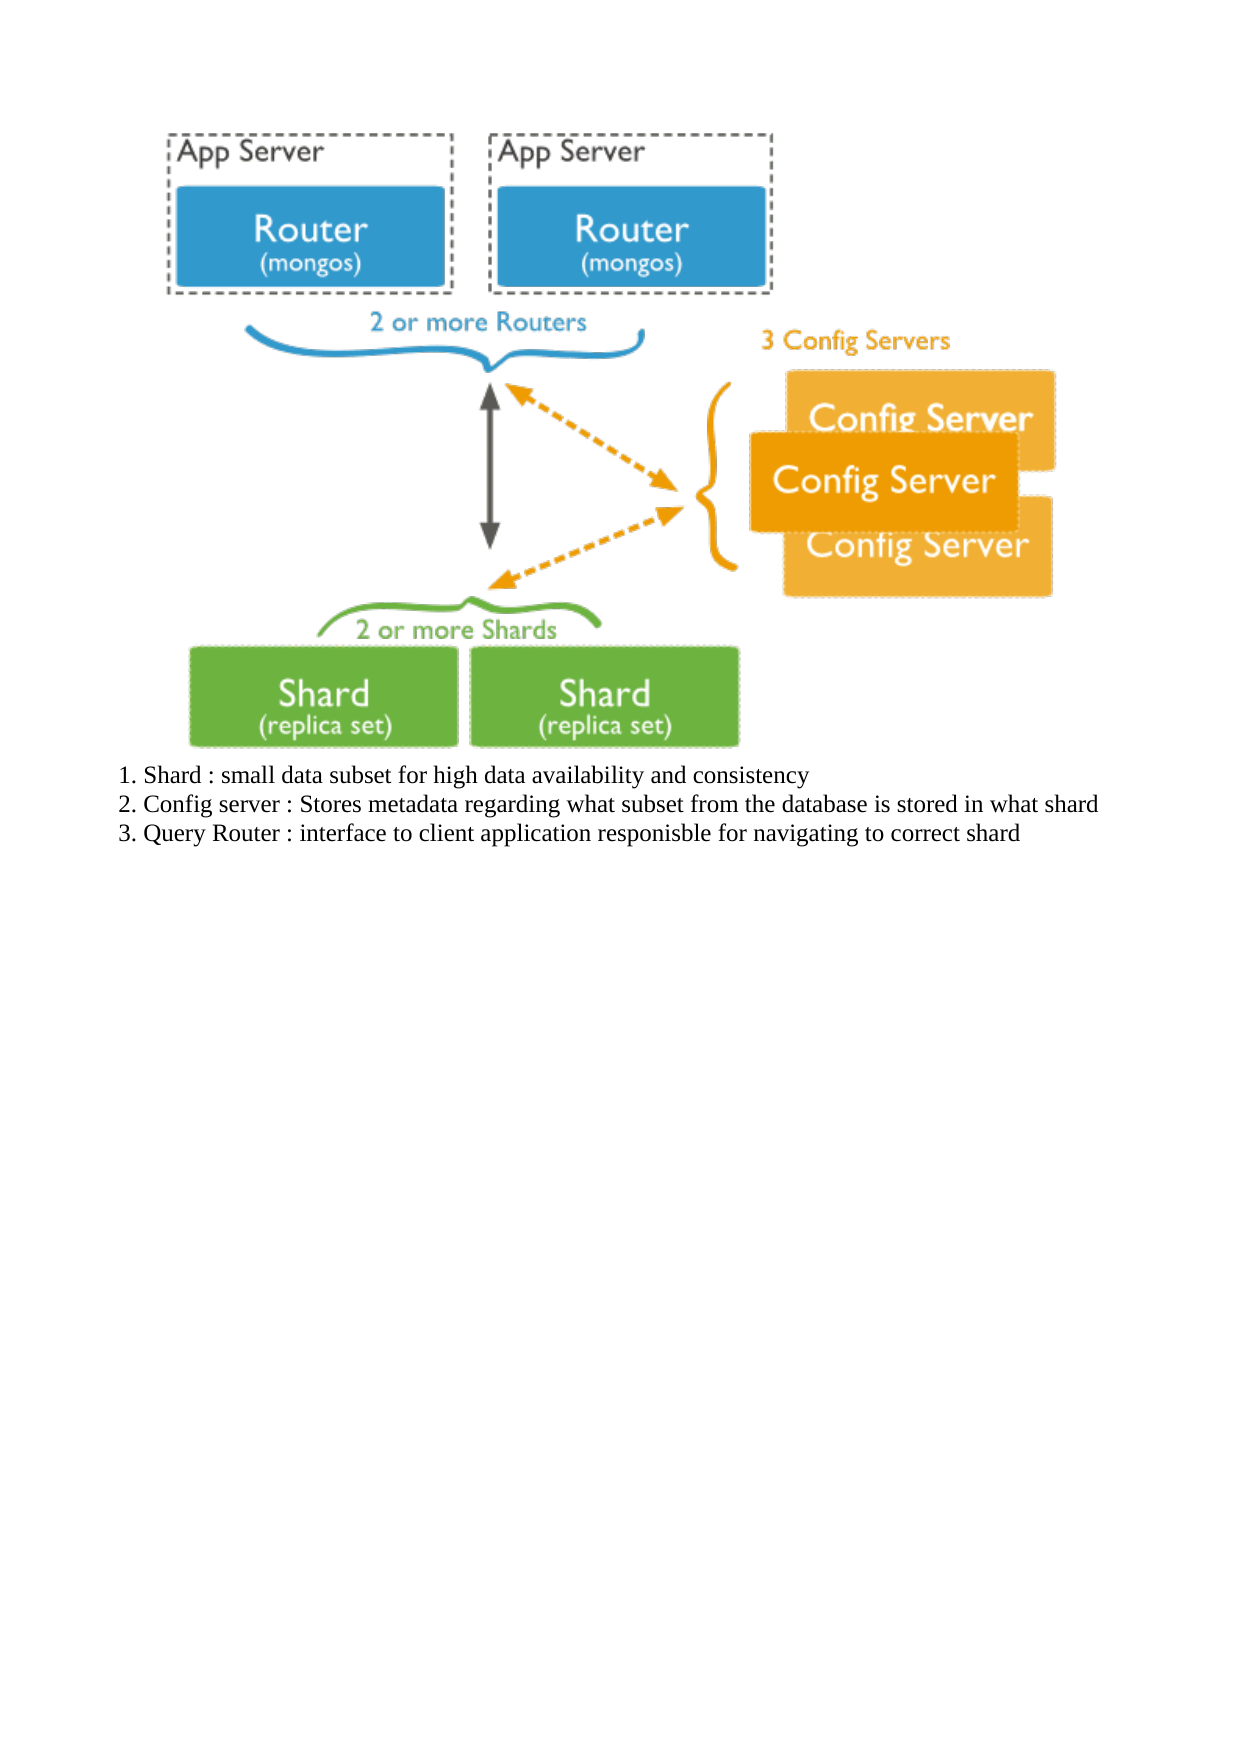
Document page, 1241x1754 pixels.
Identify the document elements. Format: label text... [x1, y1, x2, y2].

text 2. Config server : Stores metadata regarding what subset from the database is stored in what shard [118, 789, 1122, 818]
picture [151, 118, 1089, 761]
text 3. Query Router : interface to client application responisble for navigating to correct shard [118, 818, 1122, 847]
text 1. Shard : small data subset for high data availability and consistency [118, 118, 1122, 789]
